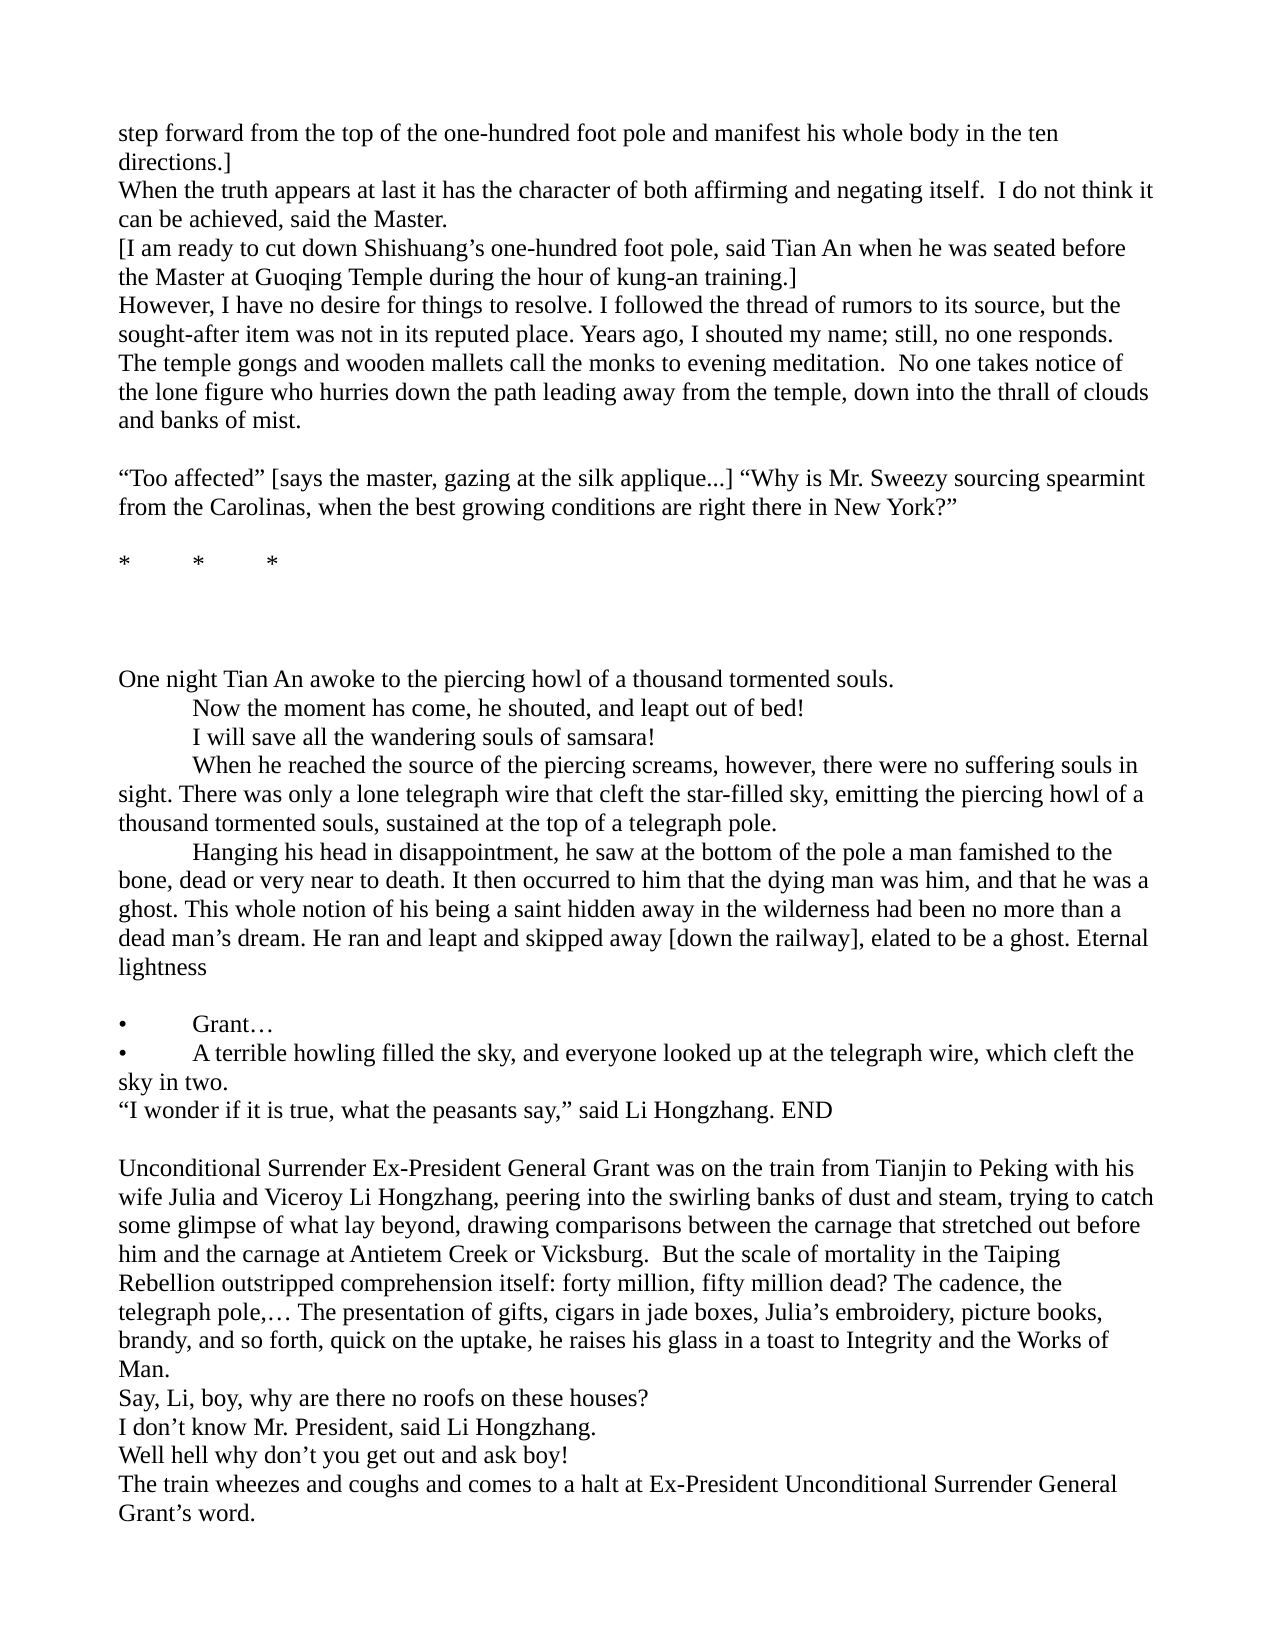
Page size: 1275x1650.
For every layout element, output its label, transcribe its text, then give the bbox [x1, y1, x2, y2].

text “I wonder if it is true, what the peasants say,” said Li Hongzhang. END [118, 1096, 1157, 1124]
text When the truth appears at last it has the character of both affirming and negating itself. I do not think it can be achieved, said the Master. [118, 176, 1157, 233]
text The train wheezes and coughs and comes to a halt at Ex-President Unconditional Surrender General Grant’s word. [118, 1469, 1157, 1527]
text Now the moment has come, he shouted, and leapt out of bed! [118, 693, 1157, 722]
text Say, Li, boy, why are there no roofs on these houses? [118, 1383, 1157, 1412]
text * * * [118, 549, 1157, 578]
text [I am ready to cut down Shishuang’s one-hundred foot pole, said Tian An when he was seated before the Master at Guoqing Temple during the hour of kung-an training.] [118, 233, 1157, 291]
text step forward from the top of the one-hundred foot pole and manifest his whole body in the ten directions.] [118, 118, 1157, 176]
text “Too affected” [says the master, gazing at the silk applique...] “Why is Mr. Sweezy sourcing spearmint from the Carolinas, when the best growing conditions are right there in New York?” [118, 463, 1157, 521]
text • Grant… [118, 1009, 1157, 1038]
text Well hell why don’t you get out and ask boy! [118, 1441, 1157, 1469]
text Hanging his head in disappointment, he saw at the bottom of the pole a man famished to the bone, dead or very near to death. It then occurred to him that the dying man was him, and that he was a ghost. This whole notion of his being a saint hidden away in the wilderness had been no more than a dead man’s dream. He ran and leapt and skipped away [down the railway], elated to be a ghost. Eternal lightness [118, 837, 1157, 981]
text I don’t know Mr. President, said Li Hongzhang. [118, 1412, 1157, 1441]
text One night Tian An awoke to the piercing howl of a thousand tormented souls. [118, 664, 1157, 693]
text • A terrible howling filled the sky, and everyone looked up at the telegraph wire, which cleft the sky in two. [118, 1038, 1157, 1096]
text When he reached the source of the piercing screams, however, there were no suffering souls in sight. There was only a lone telegraph wire that cleft the star-filled sky, emitting the piercing howl of a thousand tormented souls, sustained at the top of a telegraph pole. [118, 751, 1157, 837]
text The temple gongs and wooden mallets call the monks to evening meditation. No one takes notice of the lone figure who hurries down the path leading away from the temple, down into the thrall of clouds and banks of mist. [118, 348, 1157, 434]
text Unconditional Surrender Ex-President General Grant was on the train from Tianjin to Peking with his wife Julia and Viceroy Li Hongzhang, peering into the swirling banks of dust and steam, trying to catch some glimpse of what lay beyond, drawing comparisons between the carnage that stretched out before him and the carnage at Antietem Creek or Vicksburg. But the scale of mortality in the Taiping Rebellion outstripped comprehension itself: forty million, fifty million dead? The cadence, the telegraph pole,… The presentation of gifts, cigars in jade boxes, Julia’s embroidery, picture books, brandy, and so forth, quick on the uptake, he raises his glass in a toast to Integrity and the Works of Man. [118, 1153, 1157, 1383]
text I will save all the wandering souls of samsara! [118, 722, 1157, 751]
text However, I have no desire for things to resolve. I followed the thread of rumors to its source, but the sought-after item was not in its reputed place. Years ago, I shouted my name; still, no one responds. [118, 291, 1157, 348]
